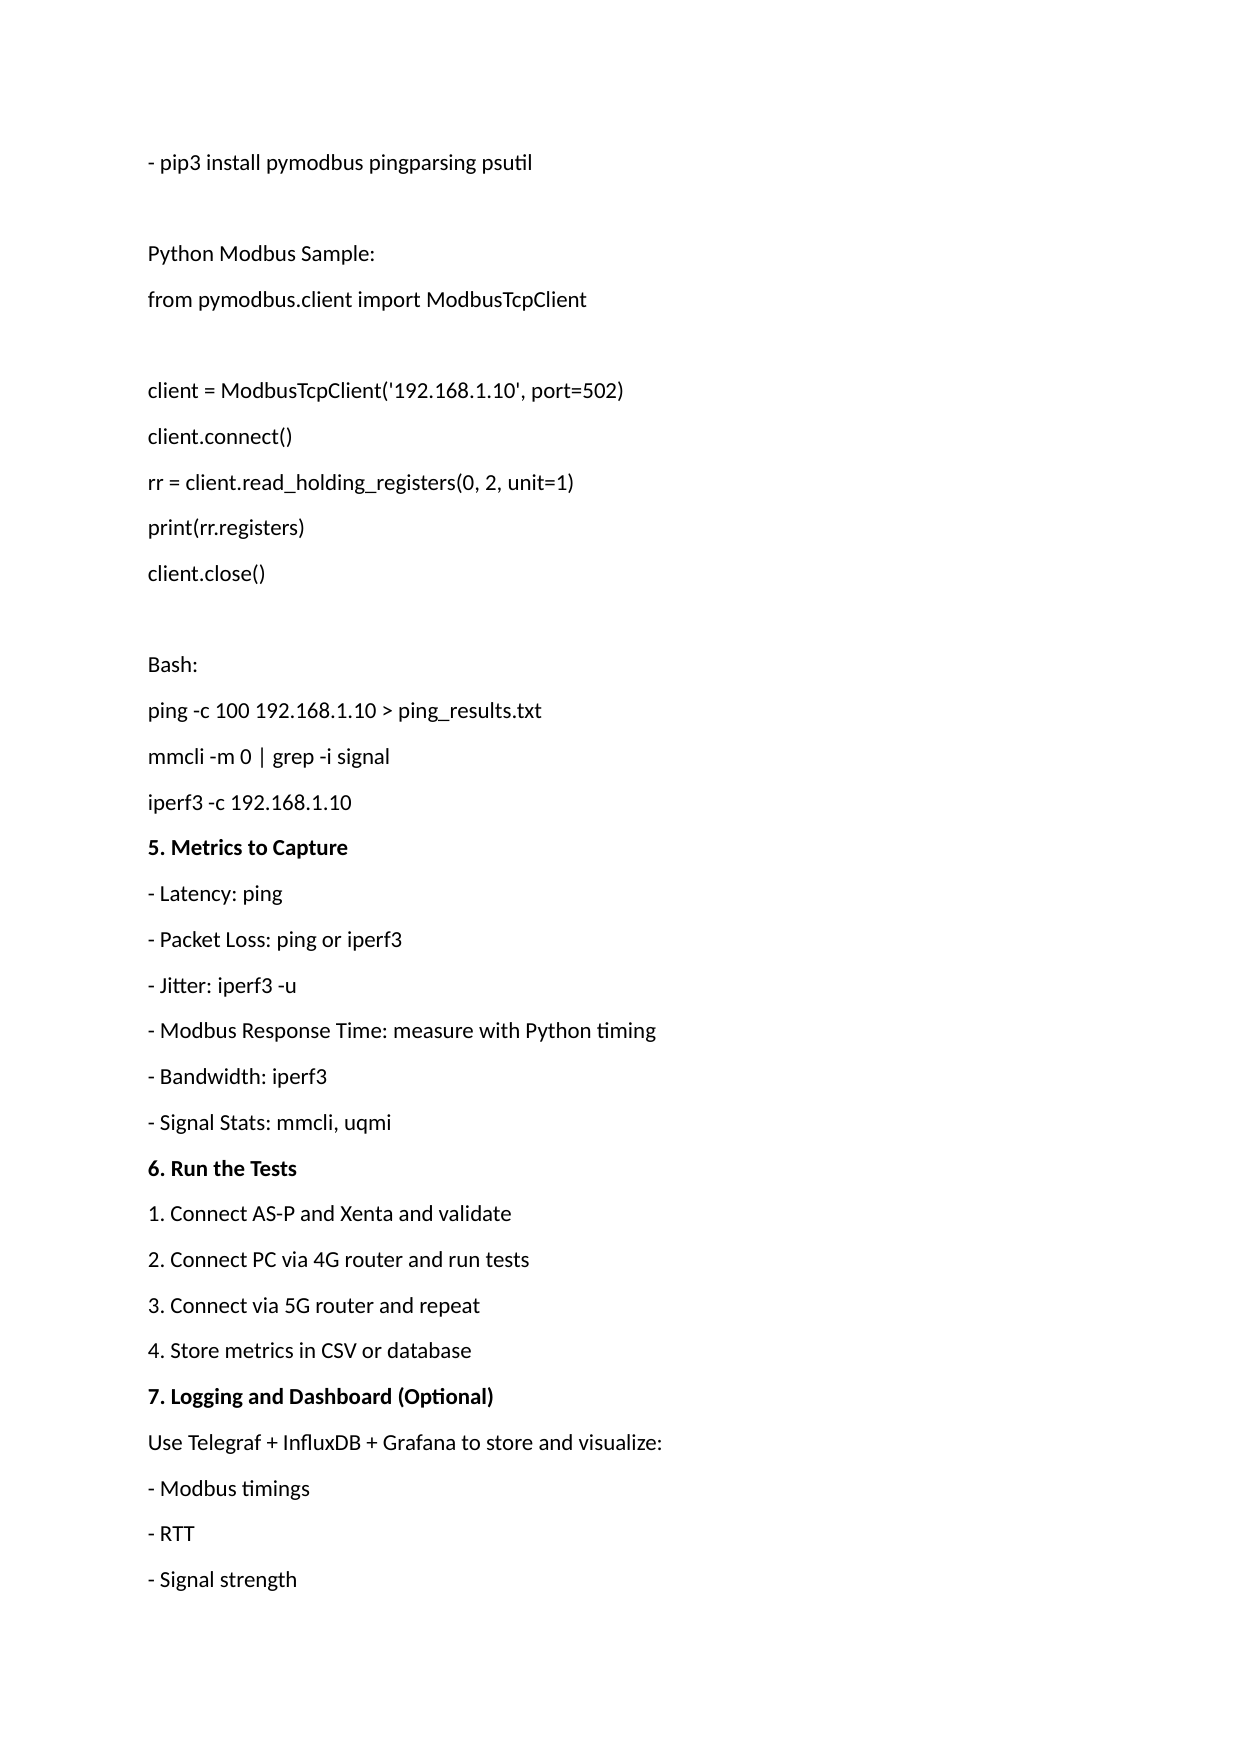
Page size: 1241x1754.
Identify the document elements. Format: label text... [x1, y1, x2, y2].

text client = ModbusTcpClient('192.168.1.10', port=502) [148, 376, 1093, 404]
text 2. Connect PC via 4G router and run tests [148, 1245, 1093, 1273]
text 4. Store metrics in CSV or database [148, 1337, 1093, 1364]
text - Packet Loss: ping or iperf3 [148, 925, 1093, 953]
text - pip3 install pymodbus pingparsing psutil [148, 148, 1093, 176]
text - Modbus Response Time: measure with Python timing [148, 1016, 1093, 1044]
text client.close() [148, 559, 1093, 587]
text iperf3 -c 192.168.1.10 [148, 788, 1093, 816]
text - RTT [148, 1519, 1093, 1547]
text 7. Logging and Dashboard (Optional) [148, 1382, 1093, 1410]
text - Signal Stats: mmcli, uqmi [148, 1108, 1093, 1136]
text 1. Connect AS-P and Xenta and validate [148, 1199, 1093, 1227]
text ping -c 100 192.168.1.10 > ping_results.txt [148, 696, 1093, 724]
text Python Modbus Sample: [148, 239, 1093, 267]
text - Jitter: iperf3 -u [148, 971, 1093, 999]
text Bash: [148, 651, 1093, 679]
text - Bandwidth: iperf3 [148, 1062, 1093, 1090]
text - Signal strength [148, 1565, 1093, 1593]
text 6. Run the Tests [148, 1154, 1093, 1182]
text Use Telegraf + InfluxDB + Grafana to store and visualize: [148, 1428, 1093, 1456]
text rr = client.read_holding_registers(0, 2, unit=1) [148, 468, 1093, 496]
text client.connect() [148, 422, 1093, 450]
text 5. Metrics to Capture [148, 833, 1093, 862]
text 3. Connect via 5G router and repeat [148, 1291, 1093, 1319]
text - Latency: ping [148, 879, 1093, 907]
text mmcli -m 0 | grep -i signal [148, 742, 1093, 770]
text from pymodbus.client import ModbusTcpClient [148, 285, 1093, 313]
text - Modbus timings [148, 1474, 1093, 1502]
text print(rr.registers) [148, 513, 1093, 541]
